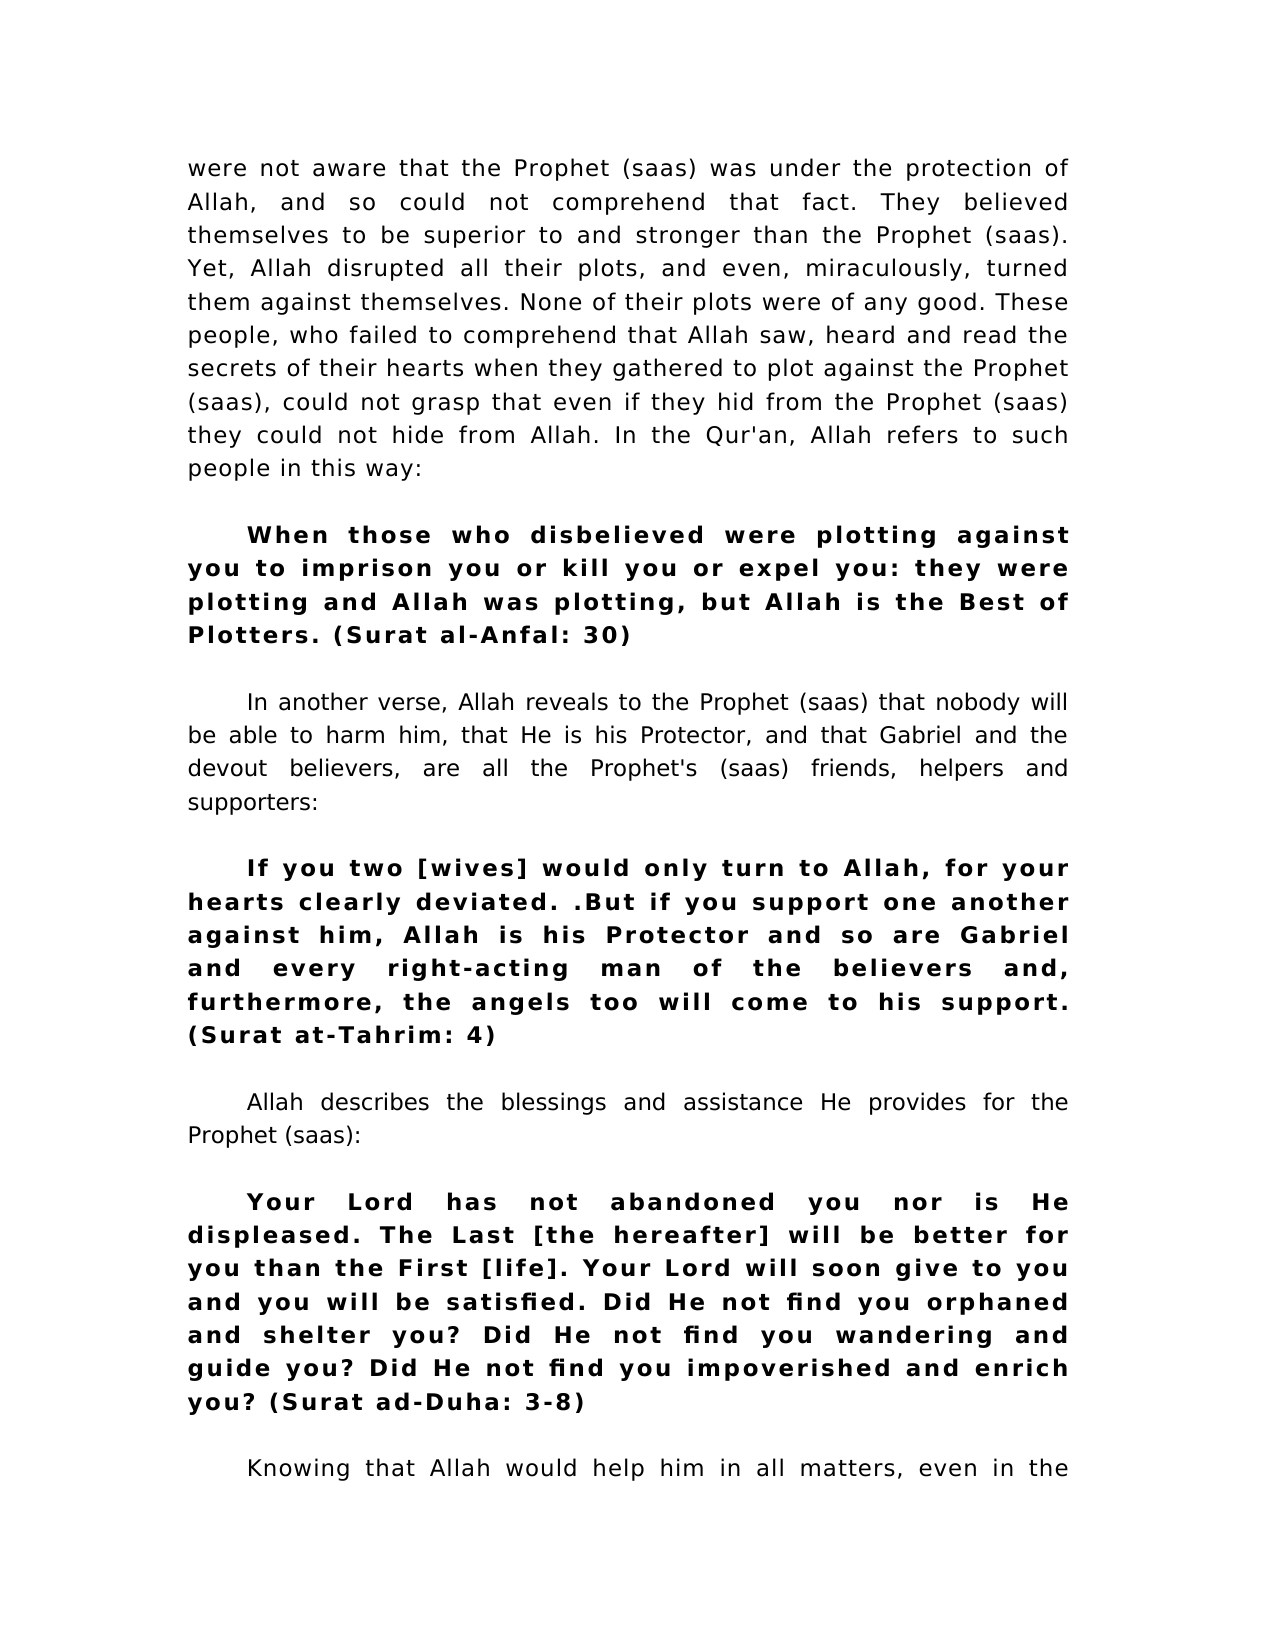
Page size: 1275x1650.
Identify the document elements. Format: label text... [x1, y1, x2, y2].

text When those who disbelieved were plotting against you to imprison you or kill you or expel you: they were plotting and Allah was plotting, but Allah is the Best of Plotters. (Surat al-Anfal: 30) [187, 517, 1070, 650]
text Your Lord has not abandoned you nor is He displeased. The Last [the hereafter] will be better for you than the First [life]. Your Lord will soon give to you and you will be satisfied. Did He not find you orphaned and shelter you? Did He not find you wandering and guide you? Did He not find you impoverished and enrich you? (Surat ad-Duha: 3-8) [187, 1183, 1070, 1417]
text Knowing that Allah would help him in all matters, even in the [187, 1450, 1070, 1483]
text were not aware that the Prophet (saas) was under the protection of Allah, and so could not comprehend that fact. They believed themselves to be superior to and stronger than the Prophet (saas). Yet, Allah disrupted all their plots, and even, miraculously, turned them against themselves. None of their plots were of any good. These people, who failed to comprehend that Allah saw, heard and read the secrets of their hearts when they gathered to plot against the Prophet (saas), could not grasp that even if they hid from the Prophet (saas) they could not hide from Allah. In the Qur'an, Allah refers to such people in this way: [187, 150, 1070, 483]
text If you two [wives] would only turn to Allah, for your hearts clearly deviated. .But if you support one another against him, Allah is his Protector and so are Gabriel and every right-acting man of the believers and, furthermore, the angels too will come to his support. (Surat at-Tahrim: 4) [187, 850, 1070, 1050]
text Allah describes the blessings and assistance He provides for the Prophet (saas): [187, 1083, 1070, 1150]
text In another verse, Allah reveals to the Prophet (saas) that nobody will be able to harm him, that He is his Protector, and that Gabriel and the devout believers, are all the Prophet's (saas) friends, helpers and supporters: [187, 683, 1070, 817]
